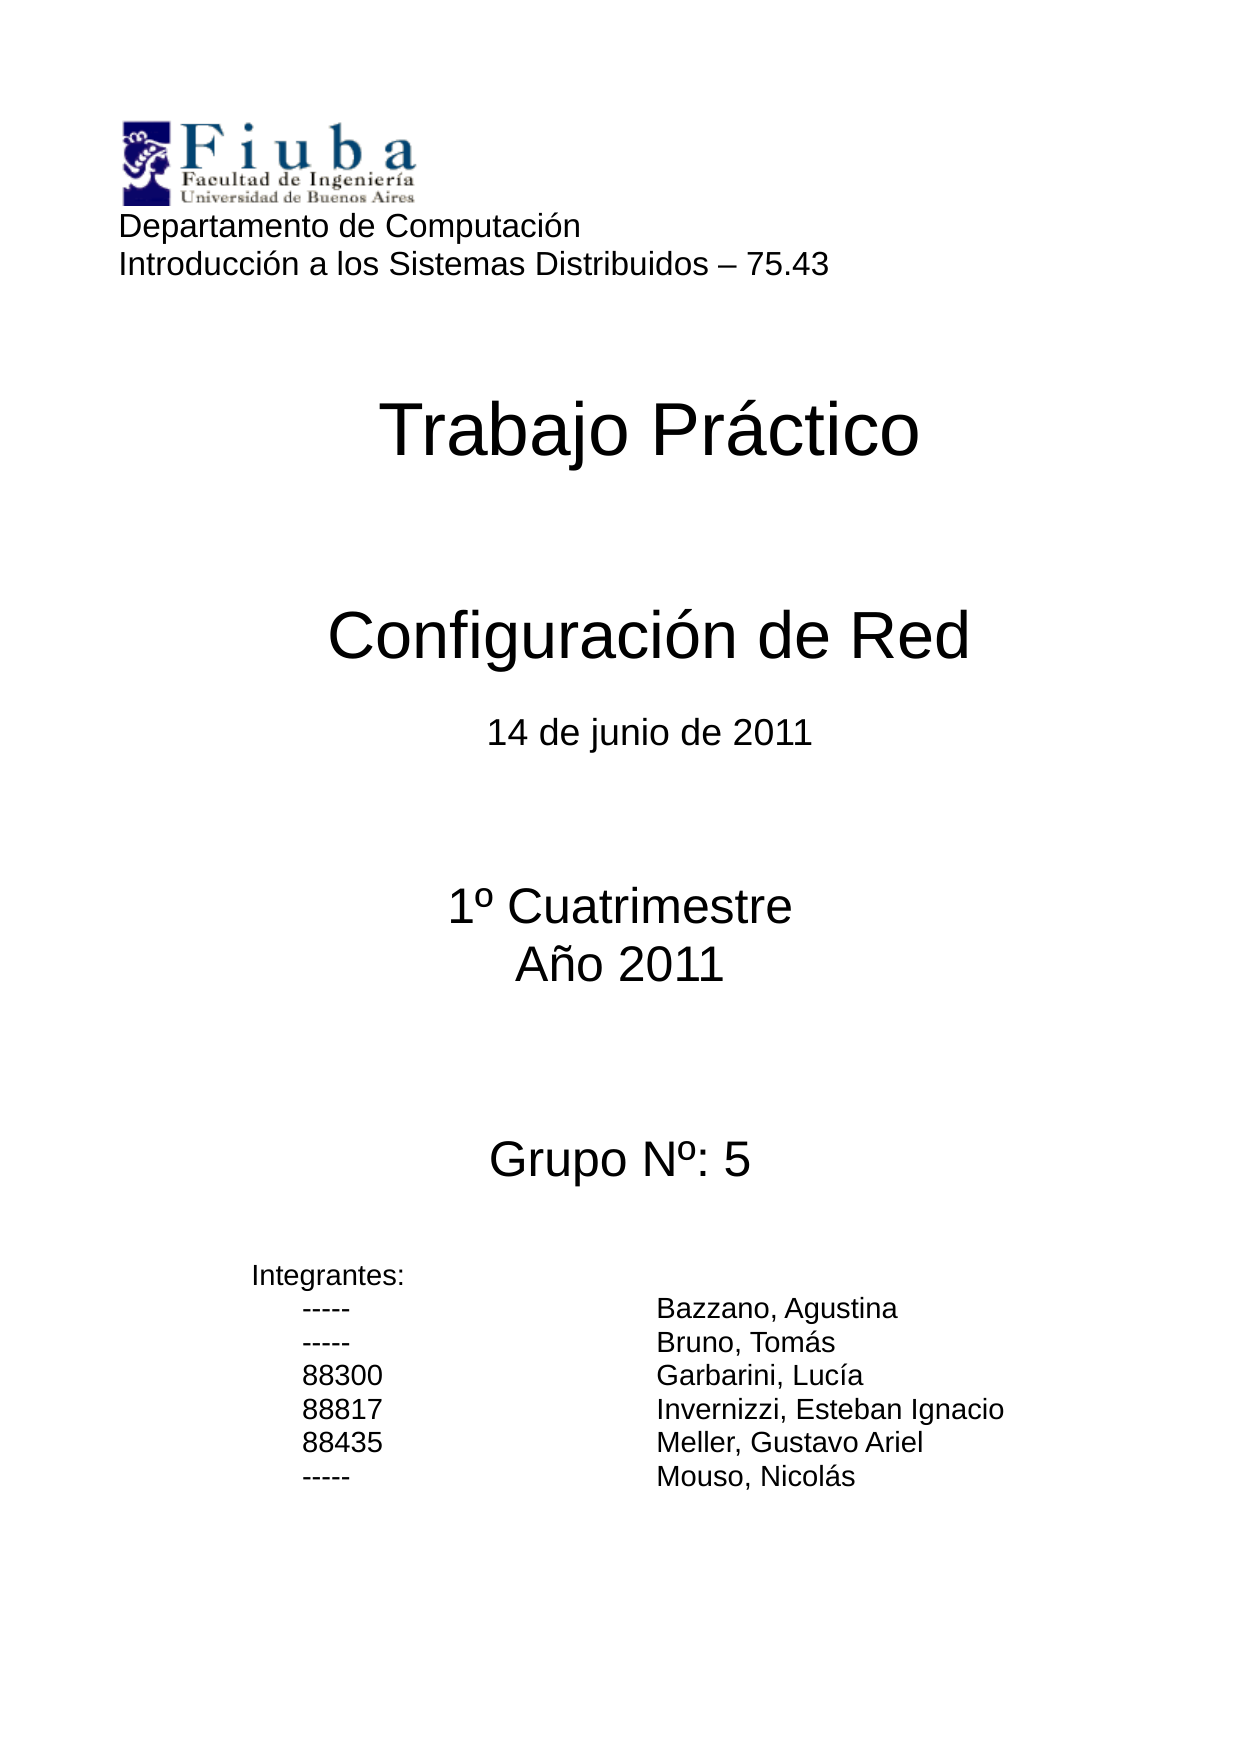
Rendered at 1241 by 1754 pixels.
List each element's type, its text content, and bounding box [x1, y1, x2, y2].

text Configuración de Red [118, 596, 1122, 673]
text 88435 Meller, Gustavo Ariel [302, 1426, 1122, 1459]
text Departamento de Computación Introducción a los Sistemas Distribuidos – 75.43 [118, 206, 1122, 283]
text 1º Cuatrimestre Año 2011 [118, 877, 1122, 992]
text 14 de junio de 2011 [118, 710, 1122, 753]
text Trabajo Práctico [118, 385, 1122, 471]
text ----- Bazzano, Agustina ----- Bruno, Tomás [302, 1291, 1122, 1358]
text Grupo Nº: 5 [118, 1129, 1122, 1187]
picture [118, 118, 426, 206]
text ----- Mouso, Nicolás [302, 1459, 1122, 1493]
text Integrantes: [251, 1258, 1122, 1291]
text 88300 Garbarini, Lucía 88817 Invernizzi, Esteban Ignacio [302, 1358, 1122, 1426]
